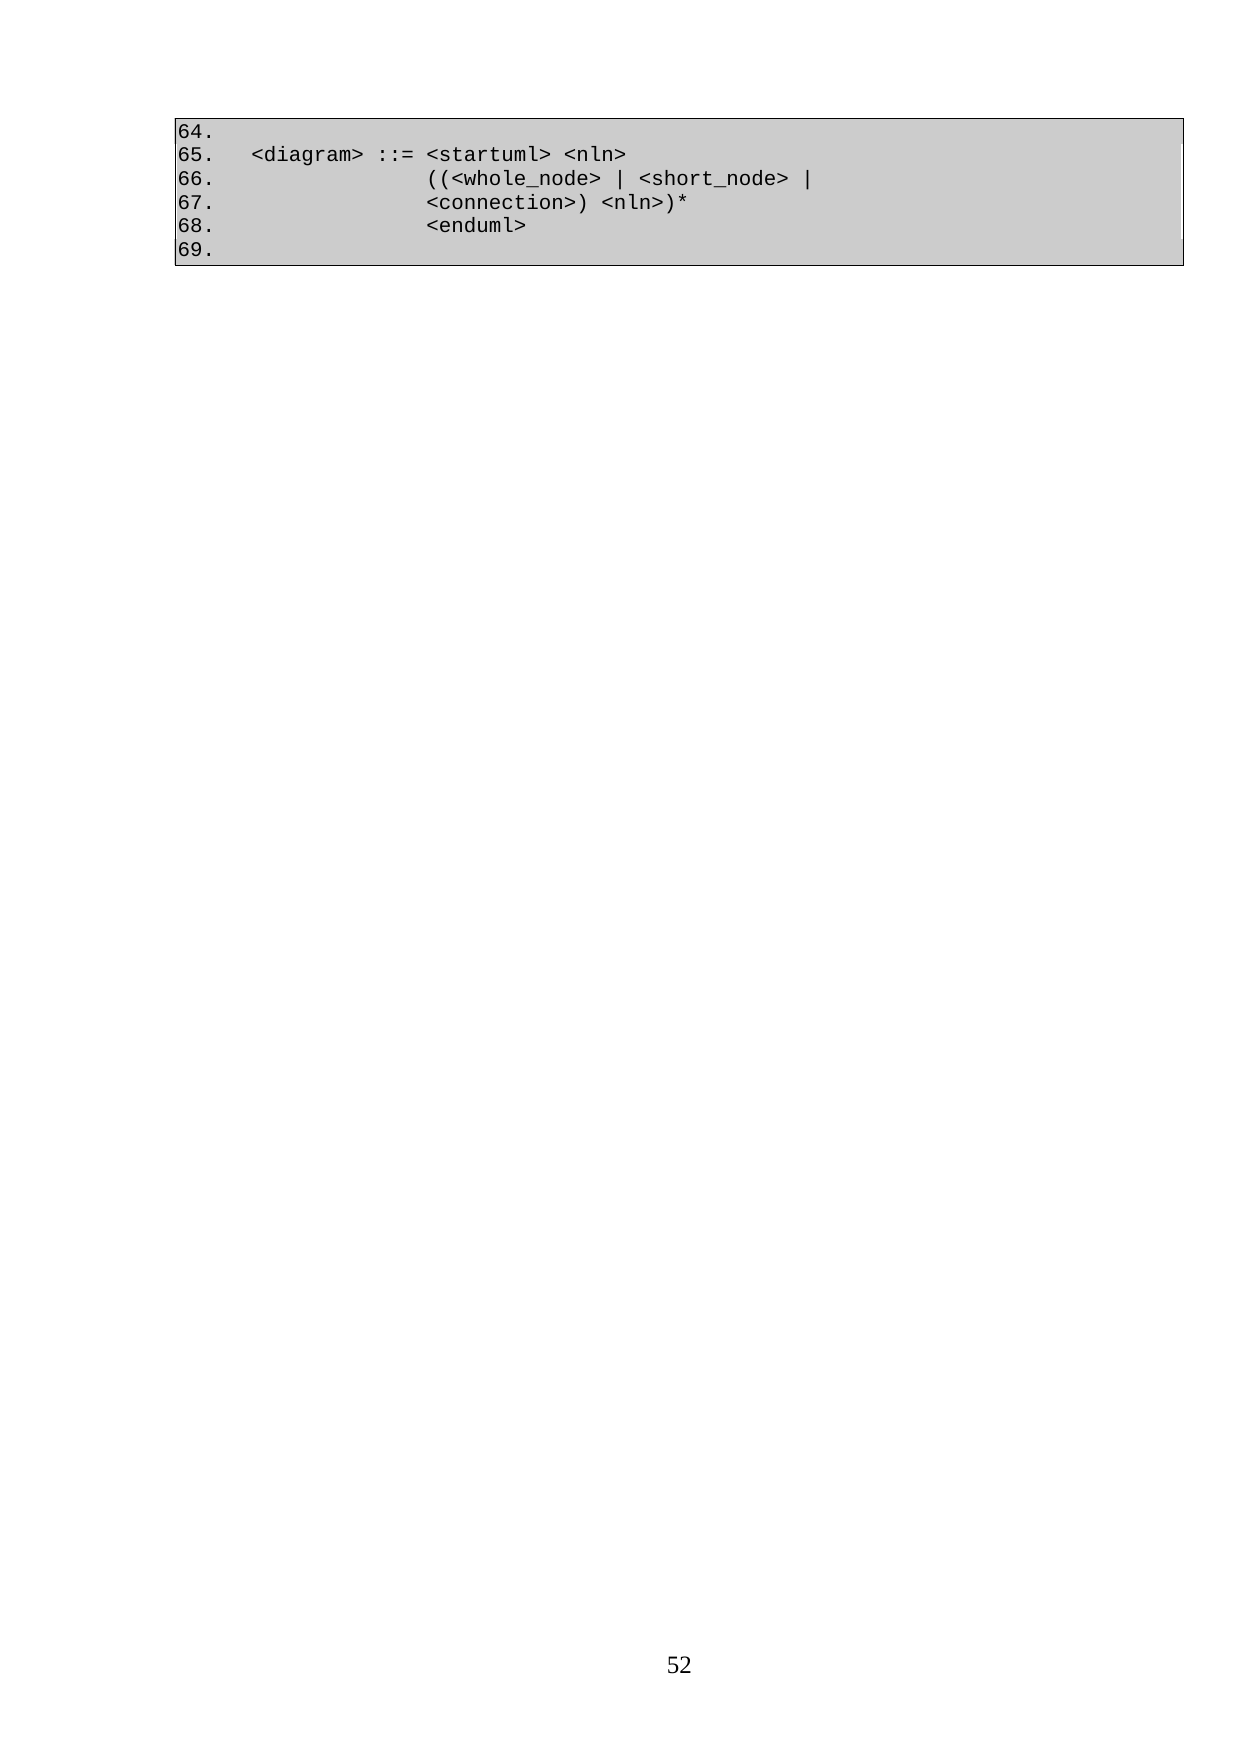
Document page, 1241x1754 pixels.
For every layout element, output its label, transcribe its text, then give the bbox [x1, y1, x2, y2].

list <diagram> ::= <startuml> <nln> [177, 144, 1181, 168]
list ((<whole_node> | <short_node> | [177, 168, 1181, 192]
list <connection>) <nln>)* [177, 192, 1181, 215]
list <enduml> [177, 215, 1181, 236]
